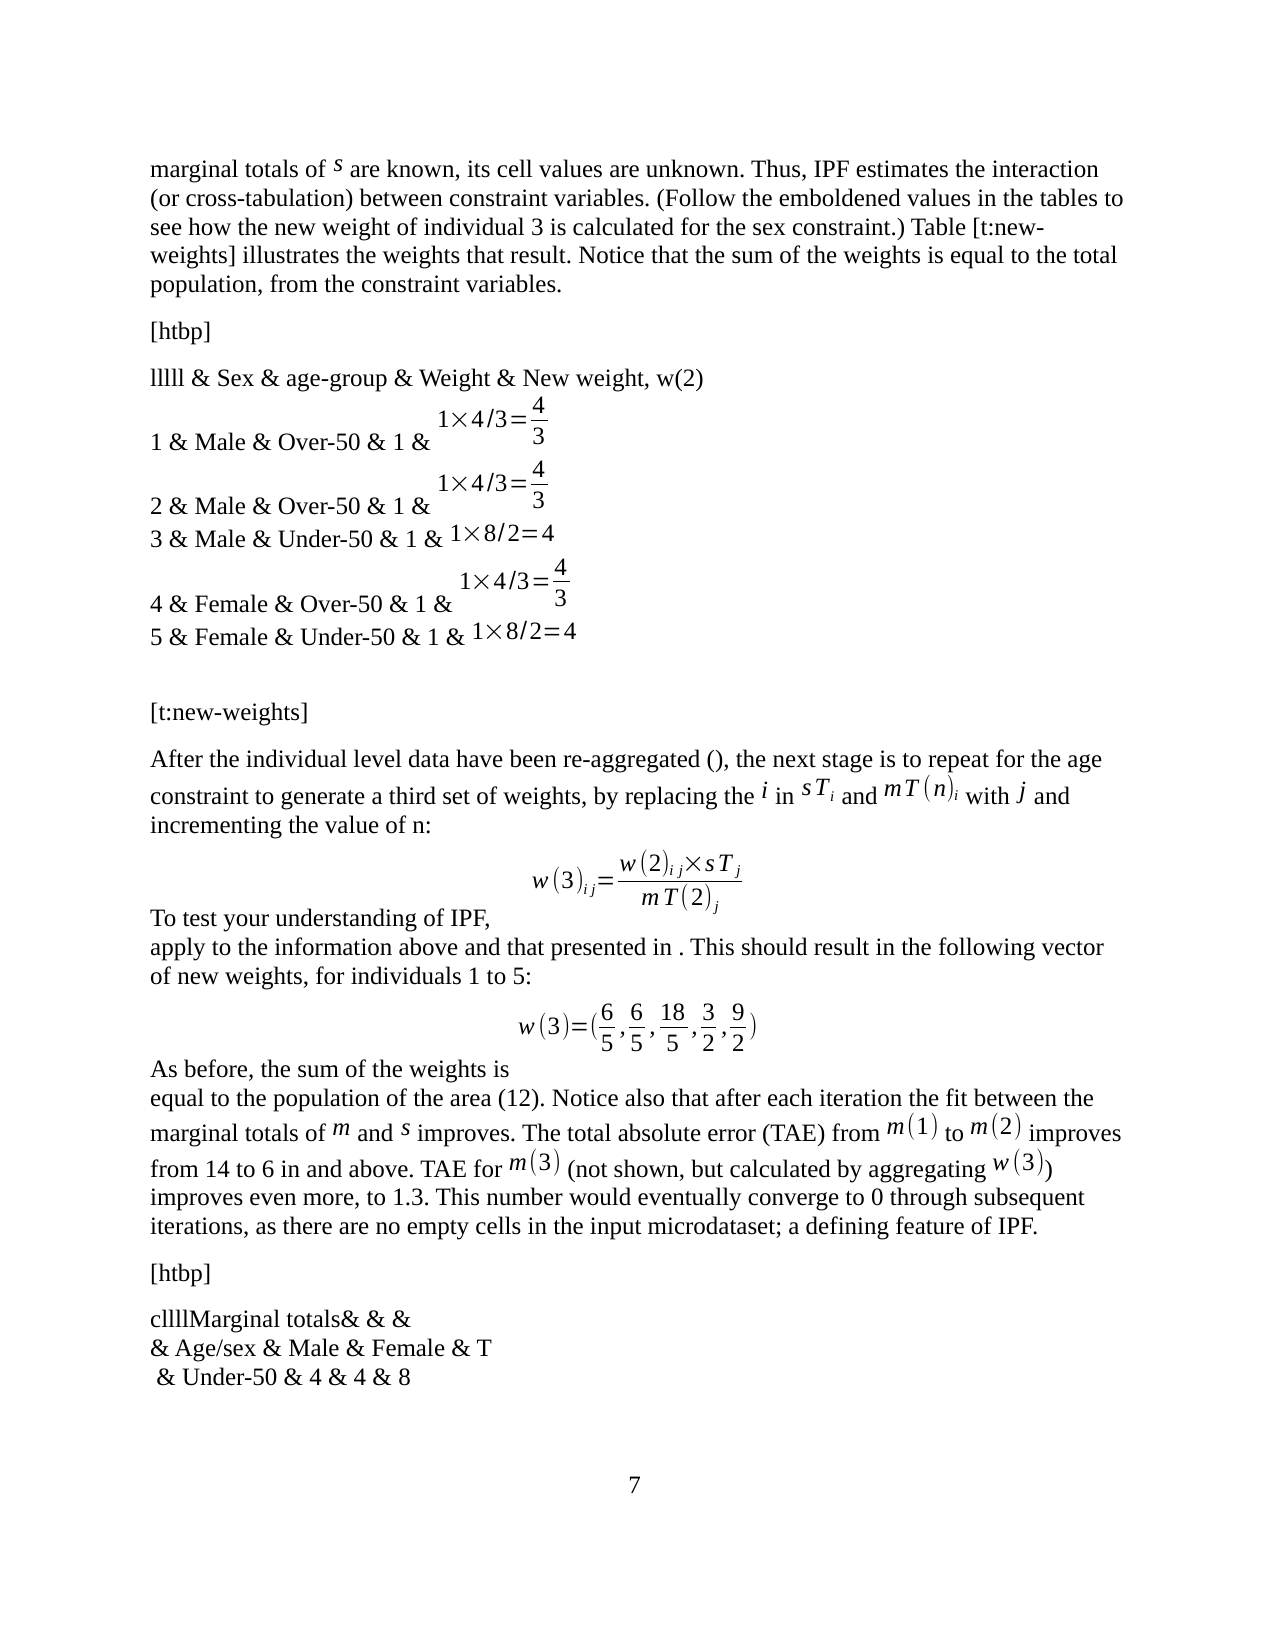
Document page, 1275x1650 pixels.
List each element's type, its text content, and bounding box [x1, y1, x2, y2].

text where is the new weight for individuals with characteristics (age, in this case), and (sex), is the original weight for individuals with these characteristics, is element marginal total of the small area constraint, (Table [t:s]) and is the marginal total of category of the aggregated results of the weighted microdata, (Table [t:m]). represents the iteration number. Although the marginal totals of are known, its cell values are unknown. Thus, IPF estimates the interaction (or cross-tabulation) between constraint variables. (Follow the emboldened values in the tables to see how the new weight of individual 3 is calculated for the sex constraint.) Table [t:new-weights] illustrates the weights that result. Notice that the sum of the weights is equal to the total population, from the constraint variables. [150, 150, 1125, 298]
text [t:new-weights] [150, 697, 1125, 726]
text To test your understanding of IPF, apply to the information above and that presented in . This should result in the following vector of new weights, for individuals 1 to 5: [150, 903, 1125, 989]
text lllll & Sex & age-group & Weight & New weight, w(2) 1 & Male & Over-50 & 1 & 2 & Male & Over-50 & 1 & 3 & Male & Under-50 & 1 & 4 & Female & Over-50 & 1 & 5 & Female & Under-50 & 1 & [150, 363, 1125, 679]
text As before, the sum of the weights is equal to the population of the area (12). Notice also that after each iteration the fit between the marginal totals of and improves. The total absolute error (TAE) from to improves from 14 to 6 in and above. TAE for (not shown, but calculated by aggregating ) improves even more, to 1.3. This number would eventually converge to 0 through subsequent iterations, as there are no empty cells in the input microdataset; a defining feature of IPF. [150, 1054, 1125, 1240]
text After the individual level data have been re-aggregated (), the next stage is to repeat for the age constraint to generate a third set of weights, by replacing the in and with and incrementing the value of n: [150, 744, 1125, 839]
text cllllMarginal totals& & & & Age/sex & Male & Female & T & Under-50 & 4 & 4 & 8 & Over-50 & & & 4 & T & & 5 & 12 [150, 1304, 1125, 1391]
text [htbp] [150, 316, 1125, 345]
text [htbp] [150, 1258, 1125, 1287]
